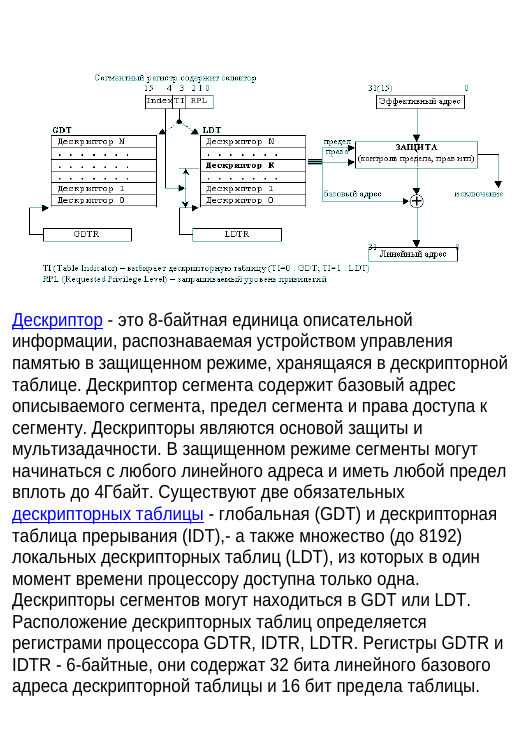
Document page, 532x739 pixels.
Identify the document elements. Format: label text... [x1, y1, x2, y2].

text Дескриптор - это 8-байтная единица описательной информации, распознаваемая устройством управления памятью в защищенном режиме, хранящаяся в дескрипторной таблице. Дескриптор сегмента содержит базовый адрес описываемого сегмента, предел сегмента и права доступа к сегменту. Дескрипторы являются основой защиты и мультизадачности. В защищенном режиме сегменты могут начинаться с любого линейного адреса и иметь любой предел вплоть до 4Гбайт. Существуют две обязательных дескрипторных таблицы - глобальная (GDT) и дескрипторная таблица прерывания (IDT),- а также множество (до 8192) локальных дескрипторных таблиц (LDT), из которых в один момент времени процессору доступна только одна. Дескрипторы сегментов могут находиться в GDT или LDT. Расположение дескрипторных таблиц определяется регистрами процессора GDTR, IDTR, LDTR. Регистры GDTR и IDTR - 6-байтные, они содержат 32 бита линейного базового адреса дескрипторной таблицы и 16 бит предела таблицы. [12, 309, 520, 697]
picture [28, 68, 505, 300]
